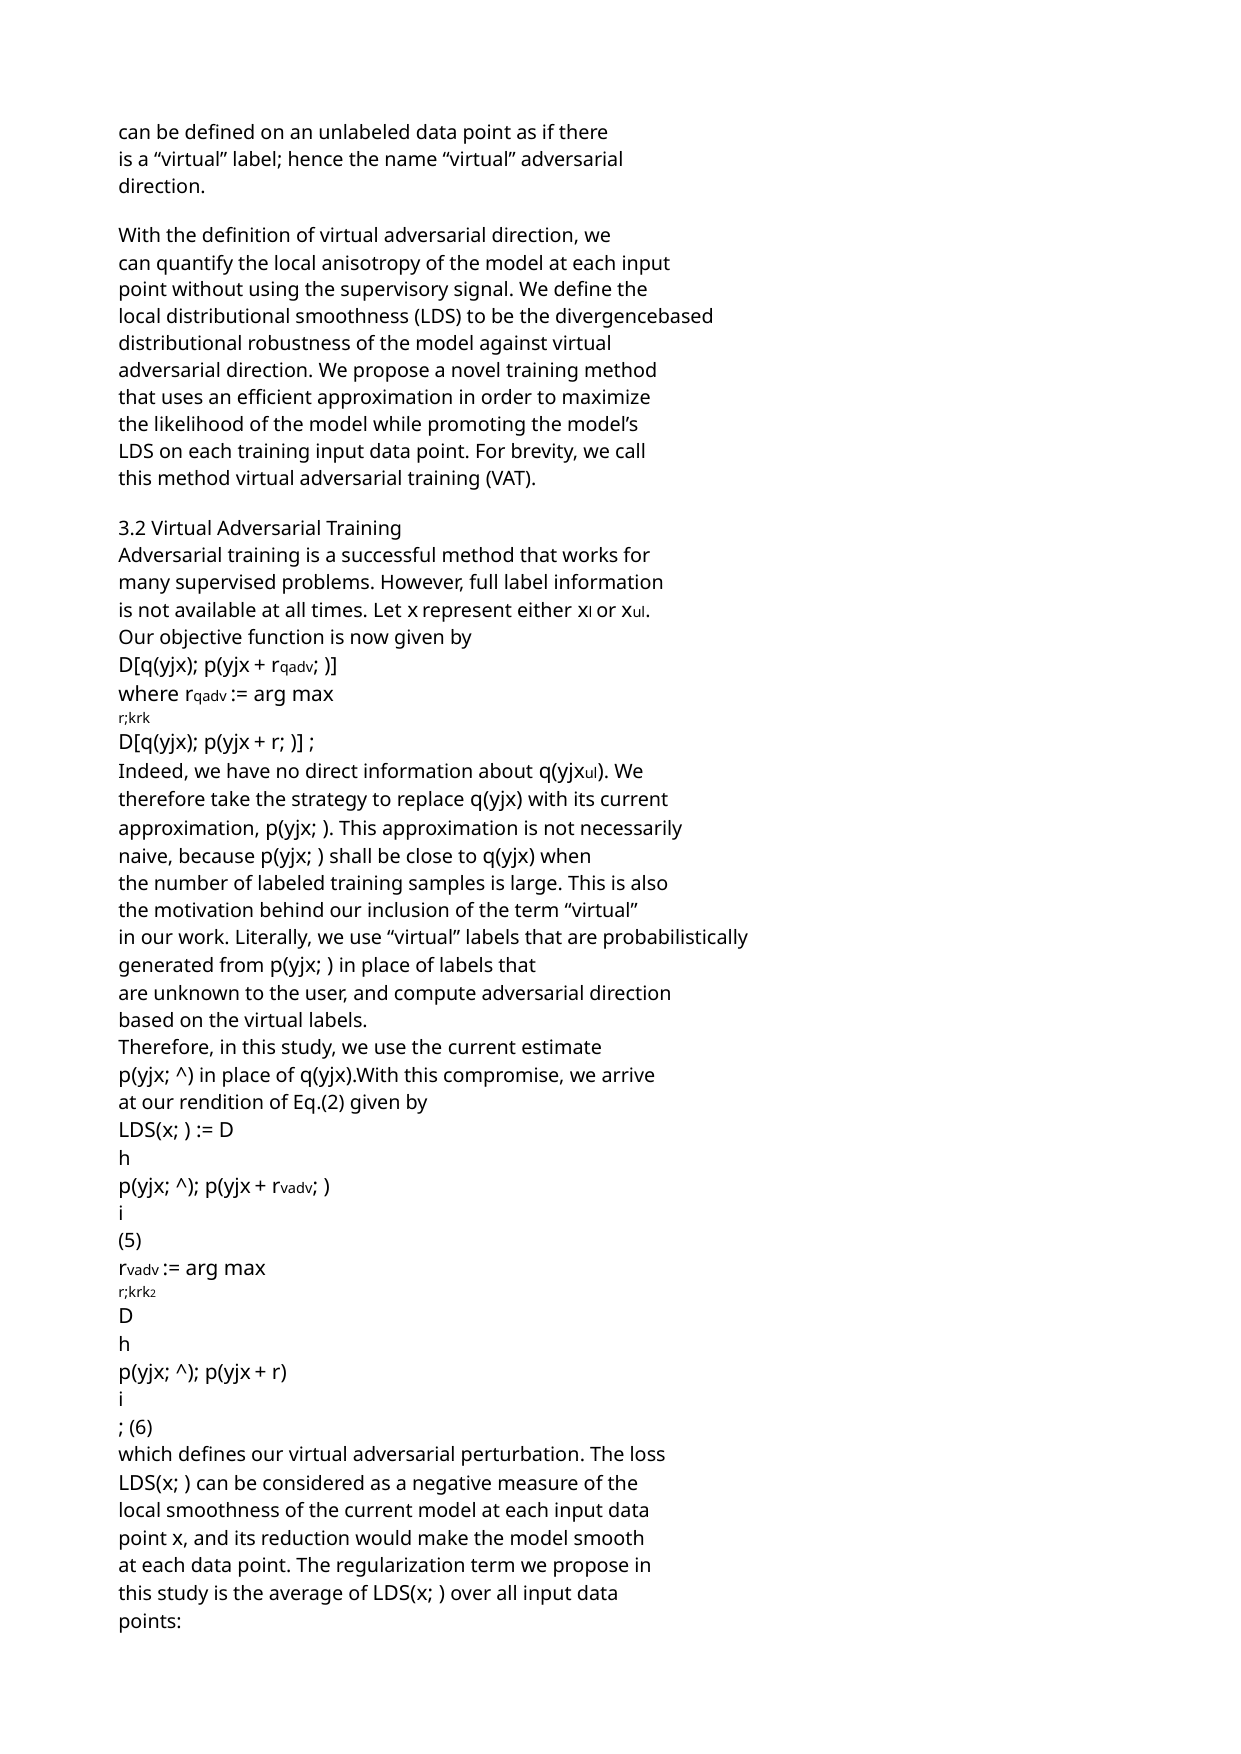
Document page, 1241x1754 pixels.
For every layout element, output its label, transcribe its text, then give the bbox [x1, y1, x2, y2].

text distributional robustness of the model against virtual [118, 330, 1122, 357]
text which defines our virtual adversarial perturbation. The loss [118, 1441, 1122, 1468]
text naive, because p(yjx; ) shall be close to q(yjx) when [118, 841, 1122, 869]
text at our rendition of Eq.(2) given by [118, 1088, 1122, 1115]
text point without using the supervisory signal. We define the [118, 276, 1122, 303]
text LDS(x; ) := D [118, 1115, 1122, 1144]
text approximation, p(yjx; ). This approximation is not necessarily [118, 813, 1122, 841]
text LDS on each training input data point. For brevity, we call [118, 438, 1122, 464]
text this study is the average of LDS(x; ) over all input data [118, 1578, 1122, 1607]
text p(yjx; ^) in place of q(yjx).With this compromise, we arrive [118, 1060, 1122, 1088]
text i [118, 1385, 1122, 1412]
text r;krk2 [118, 1282, 1122, 1301]
text 3.2 Virtual Adversarial Training [118, 514, 1122, 541]
text adversarial direction. We propose a novel training method [118, 357, 1122, 384]
text LDS(x; ) can be considered as a negative measure of the [118, 1468, 1122, 1496]
text can quantify the local anisotropy of the model at each input [118, 249, 1122, 276]
text the number of labeled training samples is large. This is also [118, 869, 1122, 897]
text at each data point. The regularization term we propose in [118, 1552, 1122, 1578]
text D[q(yjx); p(yjx + r; )] ; [118, 727, 1122, 756]
text is a “virtual” label; hence the name “virtual” adversarial [118, 145, 1122, 172]
text therefore take the strategy to replace q(yjx) with its current [118, 784, 1122, 813]
text where rqadv := arg max [118, 679, 1122, 707]
text local distributional smoothness (LDS) to be the divergencebased [118, 303, 1122, 330]
text can be defined on an unlabeled data point as if there [118, 118, 1122, 145]
text D[q(yjx); p(yjx + rqadv; )] [118, 651, 1122, 679]
text point x, and its reduction would make the model smooth [118, 1523, 1122, 1552]
text Adversarial training is a successful method that works for [118, 541, 1122, 568]
text p(yjx; ^); p(yjx + r) [118, 1357, 1122, 1385]
text h [118, 1144, 1122, 1171]
text direction. [118, 172, 1122, 199]
text points: [118, 1607, 1122, 1634]
text Indeed, we have no direct information about q(yjxul). We [118, 756, 1122, 784]
text many supervised problems. However, full label information [118, 568, 1122, 595]
text With the definition of virtual adversarial direction, we [118, 222, 1122, 249]
text (5) [118, 1226, 1122, 1253]
text p(yjx; ^); p(yjx + rvadv; ) [118, 1171, 1122, 1199]
text this method virtual adversarial training (VAT). [118, 464, 1122, 492]
text r;krk [118, 707, 1122, 727]
text the motivation behind our inclusion of the term “virtual” [118, 897, 1122, 923]
text Therefore, in this study, we use the current estimate [118, 1033, 1122, 1060]
text rvadv := arg max [118, 1253, 1122, 1282]
text Our objective function is now given by [118, 624, 1122, 651]
text based on the virtual labels. [118, 1006, 1122, 1033]
text is not available at all times. Let x represent either xl or xul. [118, 595, 1122, 624]
text i [118, 1199, 1122, 1226]
text h [118, 1330, 1122, 1357]
text ; (6) [118, 1412, 1122, 1441]
text the likelihood of the model while promoting the model’s [118, 411, 1122, 438]
text local smoothness of the current model at each input data [118, 1496, 1122, 1523]
text generated from p(yjx; ) in place of labels that [118, 951, 1122, 979]
text in our work. Literally, we use “virtual” labels that are probabilistically [118, 923, 1122, 951]
text are unknown to the user, and compute adversarial direction [118, 979, 1122, 1006]
text D [118, 1301, 1122, 1330]
text that uses an efficient approximation in order to maximize [118, 384, 1122, 411]
